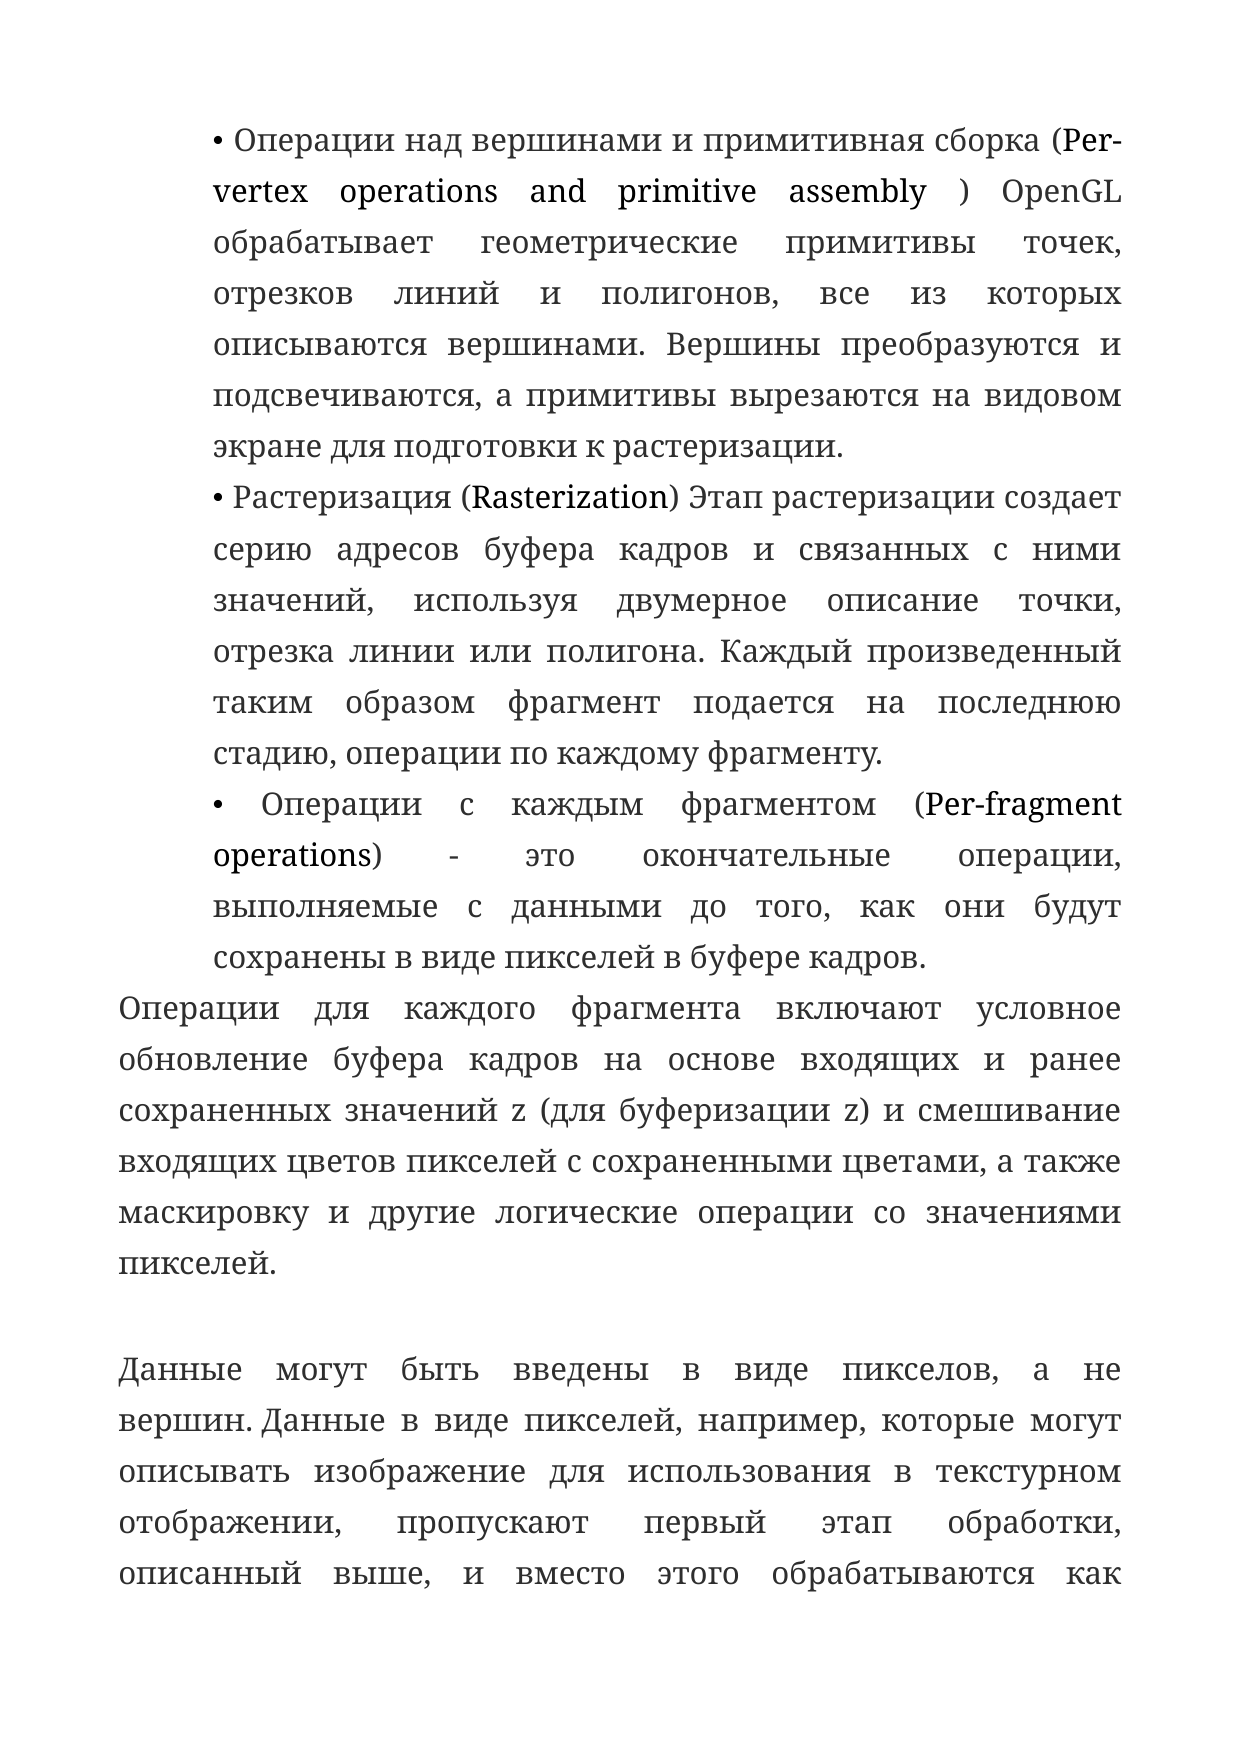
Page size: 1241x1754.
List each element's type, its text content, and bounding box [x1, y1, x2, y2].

list Операции для каждого фрагмента включают условное обновление буфера кадров на основе входящих и ранее сохраненных значений z (для буферизации z) и смешивание входящих цветов пикселей с сохраненными цветами, а также маскировку и другие логические операции со значениями пикселей. [118, 986, 1122, 1284]
text Данные могут быть введены в виде пикселов, а не вершин. Данные в виде пикселей, например, которые могут описывать изображение для использования в текстурном отображении, пропускают первый этап обработки, описанный выше, и вместо этого обрабатываются как [118, 1347, 1122, 1594]
list Операции над вершинами и примитивная сборка (Per-vertex operations and primitive assembly ) OpenGL обрабатывает геометрические примитивы точек, отрезков линий и полигонов, все из которых описываются вершинами. Вершины преобразуются и подсвечиваются, а примитивы вырезаются на видовом экране для подготовки к растеризации. [213, 118, 1122, 467]
list Растеризация (Rasterization) Этап растеризации создает серию адресов буфера кадров и связанных с ними значений, используя двумерное описание точки, отрезка линии или полигона. Каждый произведенный таким образом фрагмент подается на последнюю стадию, операции по каждому фрагменту. [213, 475, 1122, 773]
list Операции с каждым фрагментом (Per-fragment operations) - это окончательные операции, выполняемые с данными до того, как они будут сохранены в виде пикселей в буфере кадров. [213, 782, 1122, 977]
